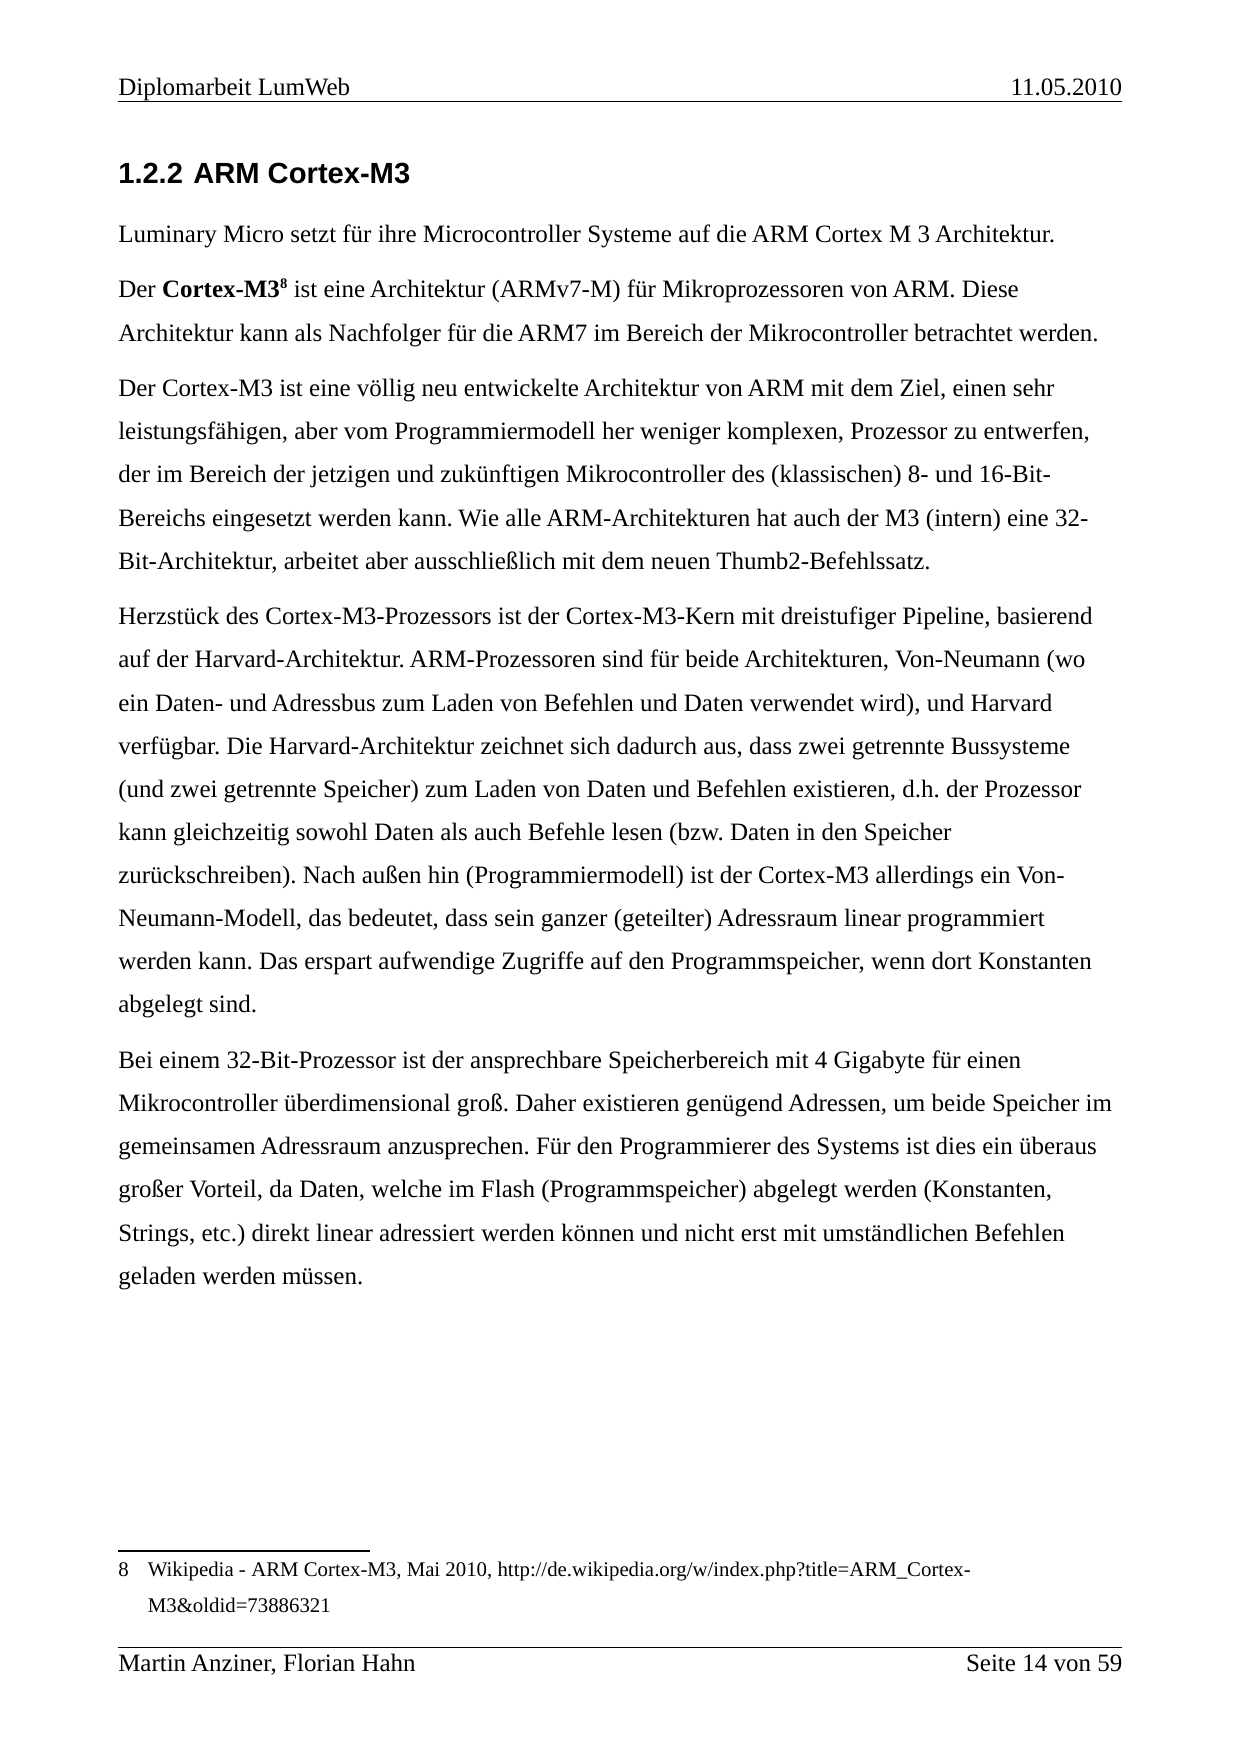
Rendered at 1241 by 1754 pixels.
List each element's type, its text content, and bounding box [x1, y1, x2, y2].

text Der Cortex-M3 ist eine Architektur (ARMv7-M) für Mikroprozessoren von ARM. Diese Architektur kann als Nachfolger für die ARM7 im Bereich der Mikrocontroller betrachtet werden. [118, 274, 1122, 346]
text Bei einem 32-Bit-Prozessor ist der ansprechbare Speicherbereich mit 4 Gigabyte für einen Mikrocontroller überdimensional groß. Daher existieren genügend Adressen, um beide Speicher im gemeinsamen Adressraum anzusprechen. Für den Programmierer des Systems ist dies ein überaus großer Vorteil, da Daten, welche im Flash (Programmspeicher) abgelegt werden (Konstanten, Strings, etc.) direkt linear adressiert werden können und nicht erst mit umständlichen Befehlen geladen werden müssen. [118, 1045, 1122, 1289]
text Herzstück des Cortex-M3-Prozessors ist der Cortex-M3-Kern mit dreistufiger Pipeline, basierend auf der Harvard-Architektur. ARM-Prozessoren sind für beide Architekturen, Von-Neumann (wo ein Daten- und Adressbus zum Laden von Befehlen und Daten verwendet wird), und Harvard verfügbar. Die Harvard-Architektur zeichnet sich dadurch aus, dass zwei getrennte Bussysteme (und zwei getrennte Speicher) zum Laden von Daten und Befehlen existieren, d.h. der Prozessor kann gleichzeitig sowohl Daten als auch Befehle lesen (bzw. Daten in den Speicher zurückschreiben). Nach außen hin (Programmiermodell) ist der Cortex-M3 allerdings ein Von-Neumann-Modell, das bedeutet, dass sein ganzer (geteilter) Adressraum linear programmiert werden kann. Das erspart aufwendige Zugriffe auf den Programmspeicher, wenn dort Konstanten abgelegt sind. [118, 601, 1122, 1018]
text Wikipedia - ARM Cortex-M3, Mai 2010, http://de.wikipedia.org/w/index.php?title=ARM_Cortex-M3&oldid=73886321 [118, 1557, 1122, 1617]
text Luminary Micro setzt für ihre Microcontroller Systeme auf die ARM Cortex M 3 Architektur. [118, 219, 1122, 248]
text Der Cortex-M3 ist eine völlig neu entwickelte Architektur von ARM mit dem Ziel, einen sehr leistungsfähigen, aber vom Programmiermodell her weniger komplexen, Prozessor zu entwerfen, der im Bereich der jetzigen und zukünftigen Mikrocontroller des (klassischen) 8- und 16-Bit-Bereichs eingesetzt werden kann. Wie alle ARM-Architekturen hat auch der M3 (intern) eine 32-Bit-Architektur, arbeitet aber ausschließlich mit dem neuen Thumb2-Befehlssatz. [118, 373, 1122, 574]
subtitle ARM Cortex-M3 [118, 156, 1122, 190]
